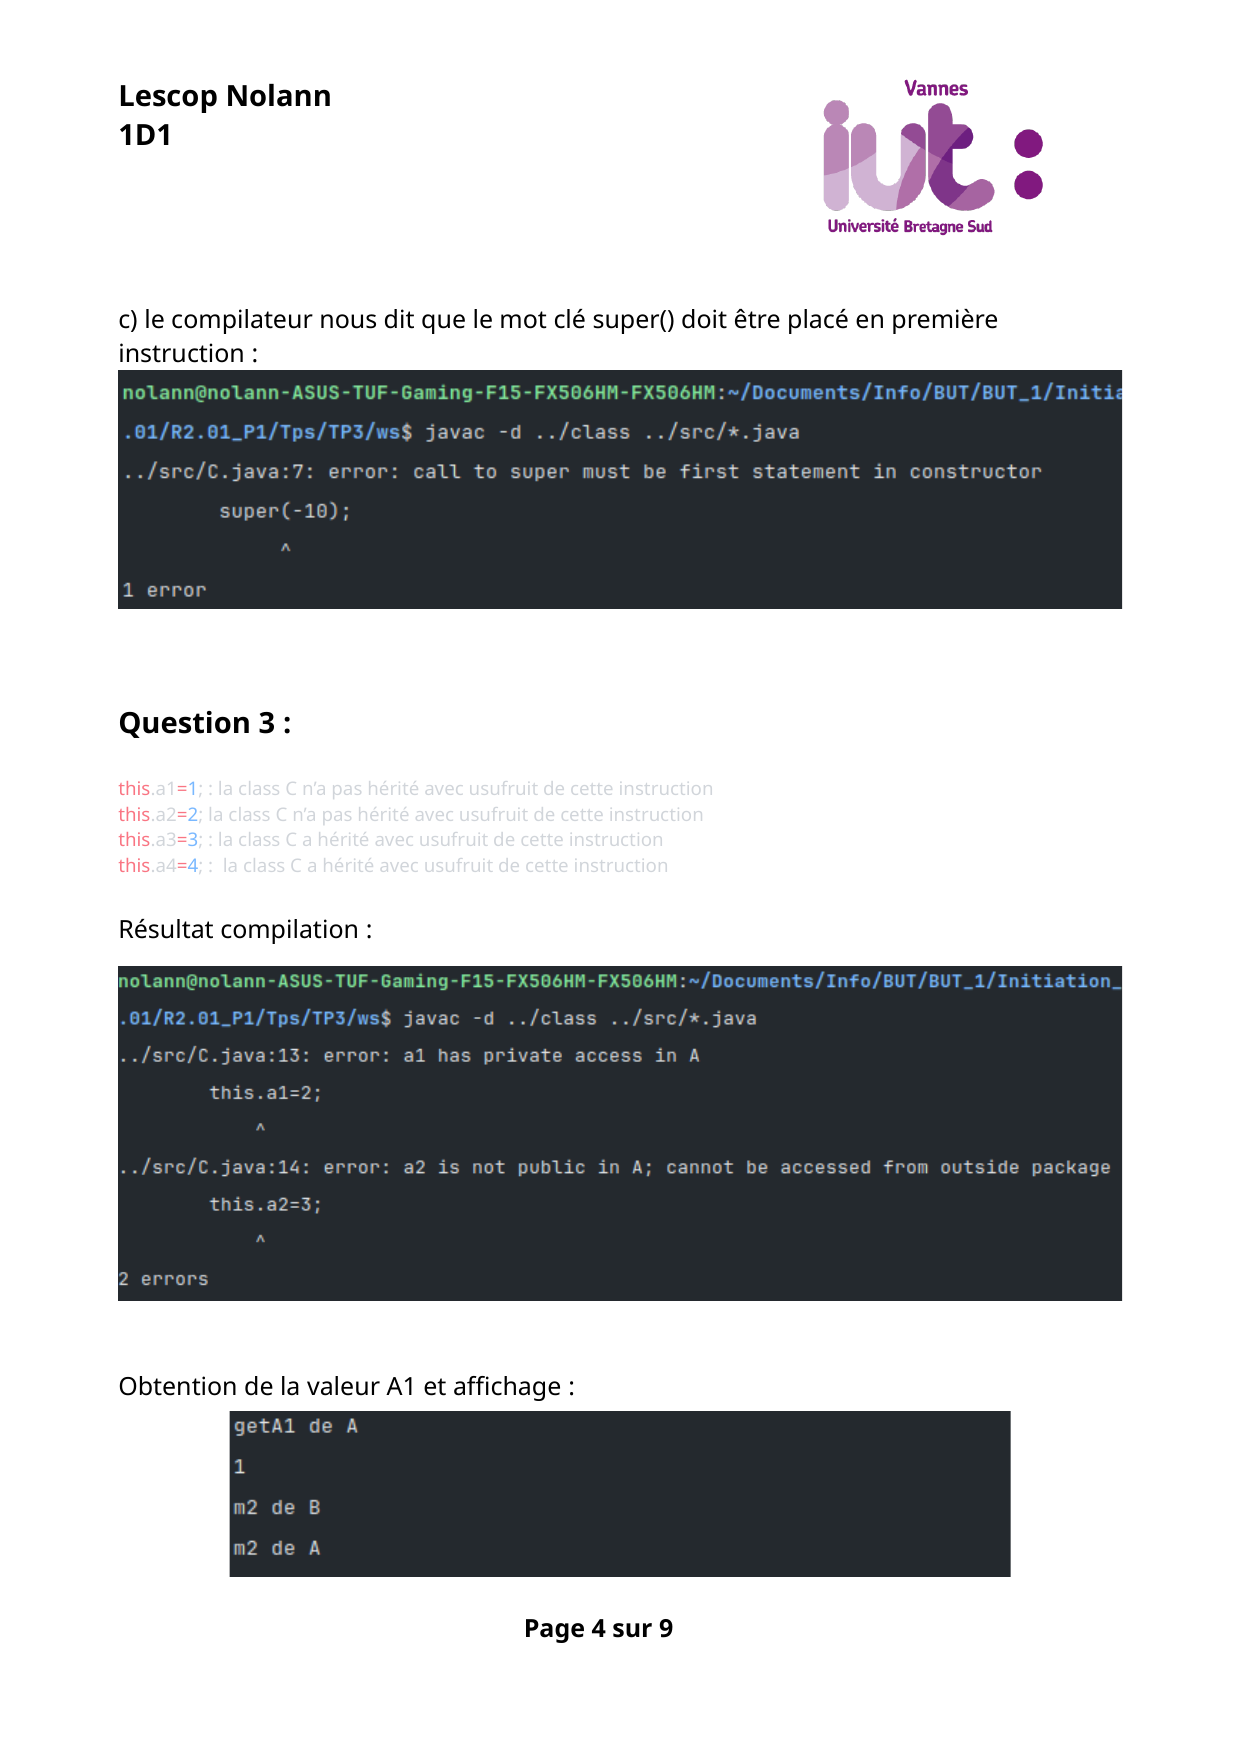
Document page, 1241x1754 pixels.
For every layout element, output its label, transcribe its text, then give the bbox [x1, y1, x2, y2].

text Résultat compilation : [118, 912, 1122, 946]
text this.a1=1; : la class C n’a pas hérité avec usufruit de cette instruction this.a2=2; la class C n’a pas hérité avec usufruit de cette instruction this.a3=3; : la class C a hérité avec usufruit de cette instruction this.a4=4; : la class C a hérité avec usufruit de cette instruction [118, 776, 1122, 878]
text Obtention de la valeur A1 et affichage : [118, 1368, 1122, 1402]
subtitle Question 3 : [118, 702, 1122, 742]
text c) le compilateur nous dit que le mot clé super() doit être placé en première instruction : [118, 302, 1122, 370]
